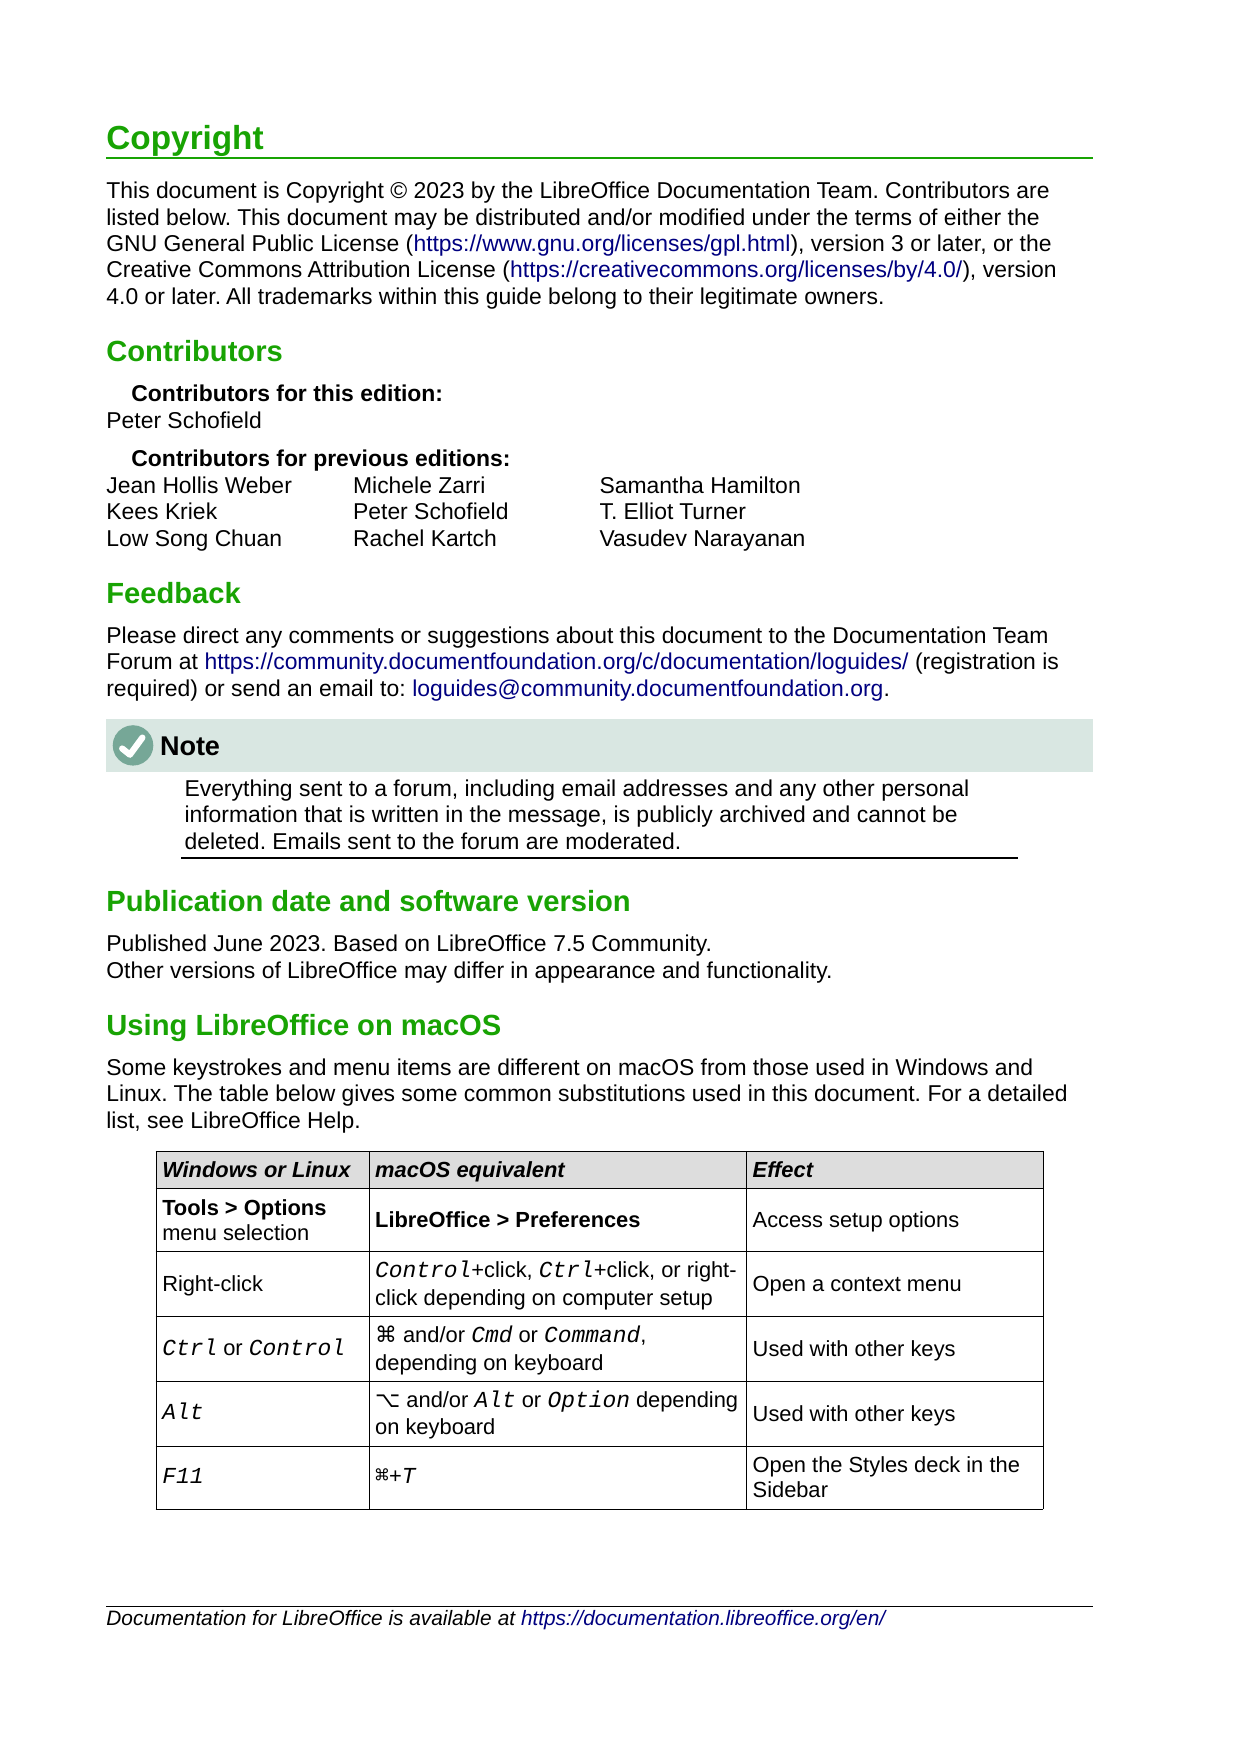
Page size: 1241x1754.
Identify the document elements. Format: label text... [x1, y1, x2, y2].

text Samantha Hamilton [599, 472, 846, 498]
subtitle Publication date and software version [106, 884, 1093, 918]
text Some keystrokes and menu items are different on macOS from those used in Windows and Linux. The table below gives some common substitutions used in this document. For a detailed list, see LibreOffice Help. [106, 1054, 1093, 1133]
table_cell Alt [157, 1382, 369, 1446]
text Peter Schofield [353, 498, 599, 524]
table_cell ⌥ and/or Alt or Option depending on keyboard [370, 1382, 746, 1446]
table_cell Used with other keys [747, 1317, 1043, 1381]
text Jean Hollis Weber [106, 472, 353, 498]
subtitle Contributors [106, 334, 1093, 368]
table_header Effect [747, 1152, 1043, 1188]
table_cell Tools > Options menu selection [157, 1189, 369, 1251]
subtitle Using LibreOffice on macOS [106, 1008, 1093, 1042]
text This document is Copyright © 2023 by the LibreOffice Documentation Team. Contributors are listed below. This document may be distributed and/or modified under the terms of either the GNU General Public License (https://www.gnu.org/licenses/gpl.html), version 3 or later, or the Creative Commons Attribution License (https://creativecommons.org/licenses/by/4.0/), version 4.0 or later. All trademarks within this guide belong to their legitimate owners. [106, 177, 1093, 309]
text Vasudev Narayanan [599, 524, 846, 551]
text Published June 2023. Based on LibreOffice 7.5 Community. Other versions of LibreOffice may differ in appearance and functionality. [106, 930, 1093, 983]
text Contributors for this edition: [131, 380, 1093, 407]
text Contributors for previous editions: [131, 445, 1093, 472]
table_cell LibreOffice > Preferences [370, 1189, 746, 1251]
table_cell F11 [157, 1447, 369, 1508]
table_cell Open the Styles deck in the Sidebar [747, 1447, 1043, 1508]
table_cell Used with other keys [747, 1382, 1043, 1446]
subtitle Note [106, 719, 1093, 772]
table_cell Control+click, Ctrl+click, or right-click depending on computer setup [370, 1252, 746, 1316]
table_cell ⌘ and/or Cmd or Command, depending on keyboard [370, 1317, 746, 1381]
subtitle Copyright [106, 118, 1093, 157]
table_header macOS equivalent [370, 1152, 746, 1188]
text Peter Schofield [106, 407, 353, 433]
table_header Windows or Linux [157, 1152, 369, 1188]
table_cell Ctrl or Control [157, 1317, 369, 1381]
text Everything sent to a forum, including email addresses and any other personal information that is written in the message, is publicly archived and cannot be deleted. Emails sent to the forum are moderated. [181, 772, 1018, 857]
table_cell ⌘+T [370, 1447, 746, 1508]
table_cell Access setup options [747, 1189, 1043, 1251]
text Rachel Kartch [353, 524, 599, 551]
subtitle Feedback [106, 576, 1093, 609]
text Please direct any comments or suggestions about this document to the Documentation Team Forum at https://community.documentfoundation.org/c/documentation/loguides/ (registration is required) or send an email to: loguides@community.documentfoundation.org. [106, 622, 1093, 701]
text Low Song Chuan [106, 524, 353, 551]
text Kees Kriek [106, 498, 353, 524]
table_cell Right-click [157, 1252, 369, 1316]
text T. Elliot Turner [599, 498, 846, 524]
text Michele Zarri [353, 472, 599, 498]
table_cell Open a context menu [747, 1252, 1043, 1316]
